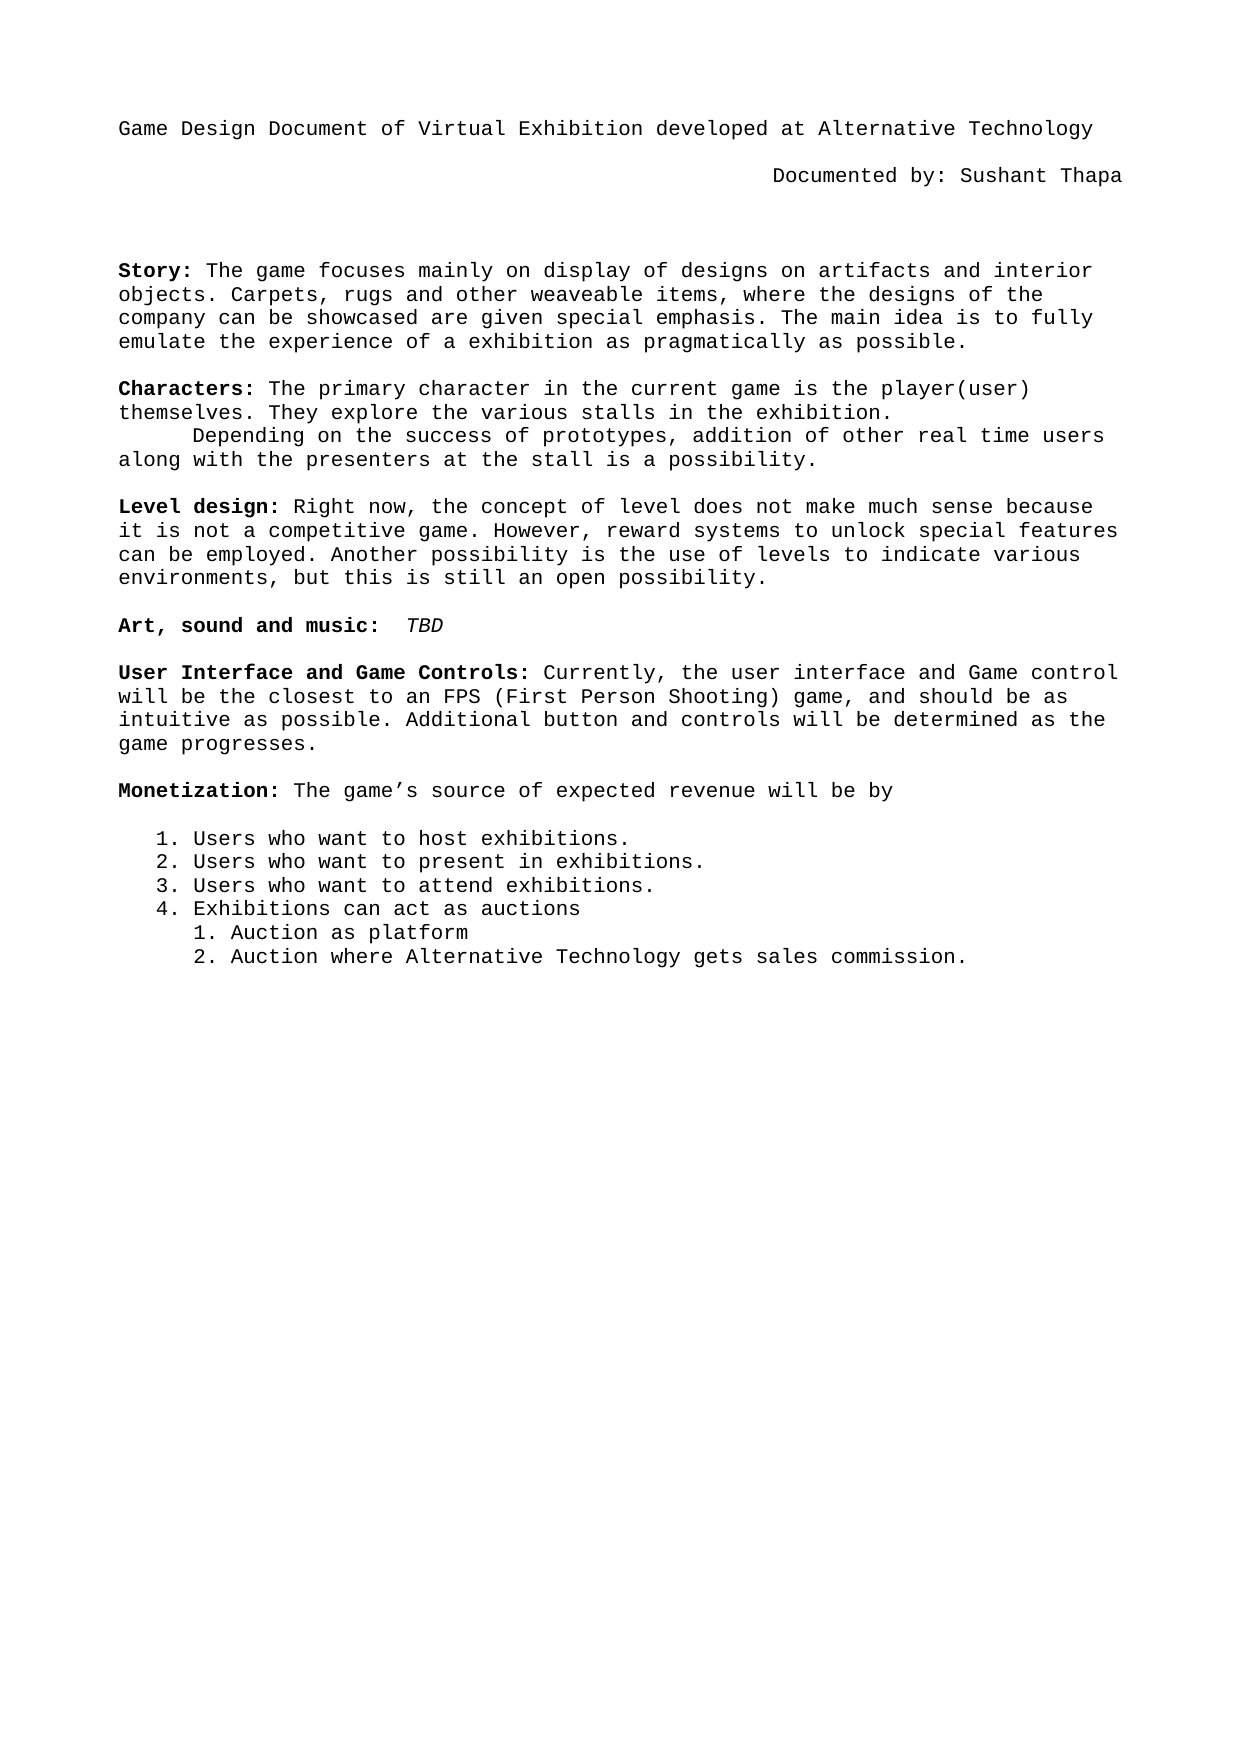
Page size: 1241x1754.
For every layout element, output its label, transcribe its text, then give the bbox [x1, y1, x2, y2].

list Users who want to host exhibitions. [156, 827, 1122, 851]
list Users who want to attend exhibitions. [156, 875, 1122, 898]
text Level design: Right now, the concept of level does not make much sense because it is not a competitive game. However, reward systems to unlock special features can be employed. Another possibility is the use of levels to indicate various environments, but this is still an open possibility. [118, 496, 1122, 591]
list Users who want to present in exhibitions. [156, 851, 1122, 875]
text Documented by: Sushant Thapa [118, 165, 1122, 189]
text Monetization: The game’s source of expected revenue will be by [118, 780, 1122, 804]
list Auction as platform [193, 922, 1122, 946]
text Game Design Document of Virtual Exhibition developed at Alternative Technology [118, 118, 1122, 142]
list Auction where Alternative Technology gets sales commission. [193, 946, 1122, 969]
text Story: The game focuses mainly on display of designs on artifacts and interior objects. Carpets, rugs and other weaveable items, where the designs of the company can be showcased are given special emphasis. The main idea is to fully emulate the experience of a exhibition as pragmatically as possible. [118, 260, 1122, 354]
text Depending on the success of prototypes, addition of other real time users along with the presenters at the stall is a possibility. [118, 426, 1122, 473]
text Characters: The primary character in the current game is the player(user) themselves. They explore the various stalls in the exhibition. [118, 378, 1122, 426]
text User Interface and Game Controls: Currently, the user interface and Game control will be the closest to an FPS (First Person Shooting) game, and should be as intuitive as possible. Additional button and controls will be determined as the game progresses. [118, 662, 1122, 757]
text Art, sound and music: TBD [118, 615, 1122, 638]
list Exhibitions can act as auctions [156, 898, 1122, 922]
